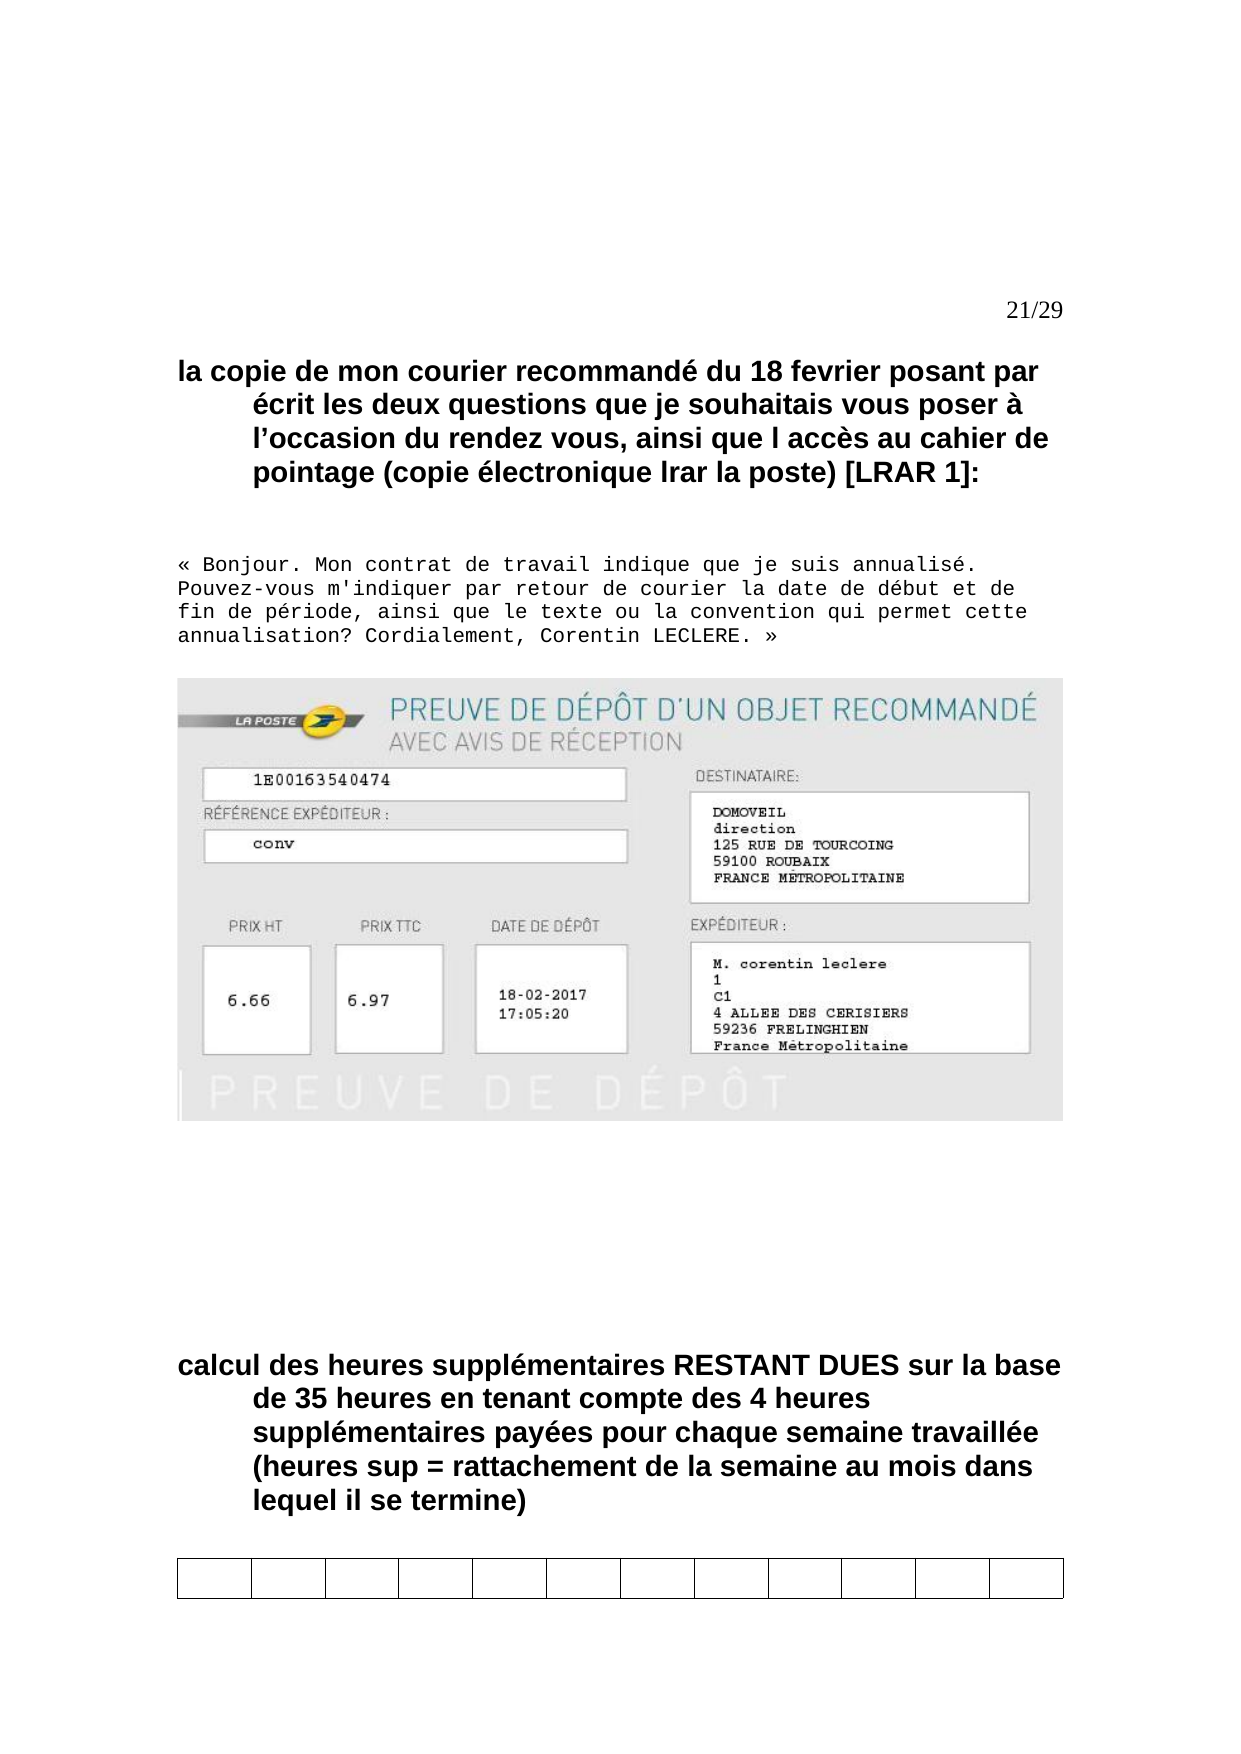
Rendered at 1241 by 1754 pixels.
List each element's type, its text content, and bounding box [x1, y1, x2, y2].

subtitle calcul des heures supplémentaires RESTANT DUES sur la base de 35 heures en tenant compte des 4 heures supplémentaires payées pour chaque semaine travaillée (heures sup = rattachement de la semaine au mois dans lequel il se termine) [177, 1347, 1063, 1516]
table_header Somme - heures_travaillées [399, 1559, 472, 1598]
table_header eqv heures trav reste dû tot [990, 1559, 1063, 1598]
table_header Heures 25 [473, 1559, 546, 1598]
picture [177, 678, 1063, 1121]
table_header reste dû illég. [769, 1559, 841, 1598]
table_header mois_date_dernier_jour_semaine [252, 1559, 325, 1598]
subtitle la copie de mon courier recommandé du 18 fevrier posant par écrit les deux questions que je souhaitais vous poser à l’occasion du rendez vous, ainsi que l accès au cahier de pointage (copie électronique lrar la poste) [LRAR 1]: [177, 353, 1063, 488]
table_header annee [178, 1559, 251, 1598]
text « Bonjour. Mon contrat de travail indique que je suis annualisé. Pouvez-vous m'indiquer par retour de courier la date de début et de fin de période, ainsi que le texte ou la convention qui permet cette annualisation? Cordialement, Corentin LECLERE. » [177, 554, 1063, 649]
table_header reste dû 25 [621, 1559, 694, 1598]
table_header reste dû 50 [695, 1559, 768, 1598]
table_header Eqv heures trav reste dû50 [916, 1559, 989, 1598]
table_header déjà payé 25 [547, 1559, 620, 1598]
table_header Eqv heures trav reste dû 25 [842, 1559, 915, 1598]
table_header isoWeek [326, 1559, 398, 1598]
